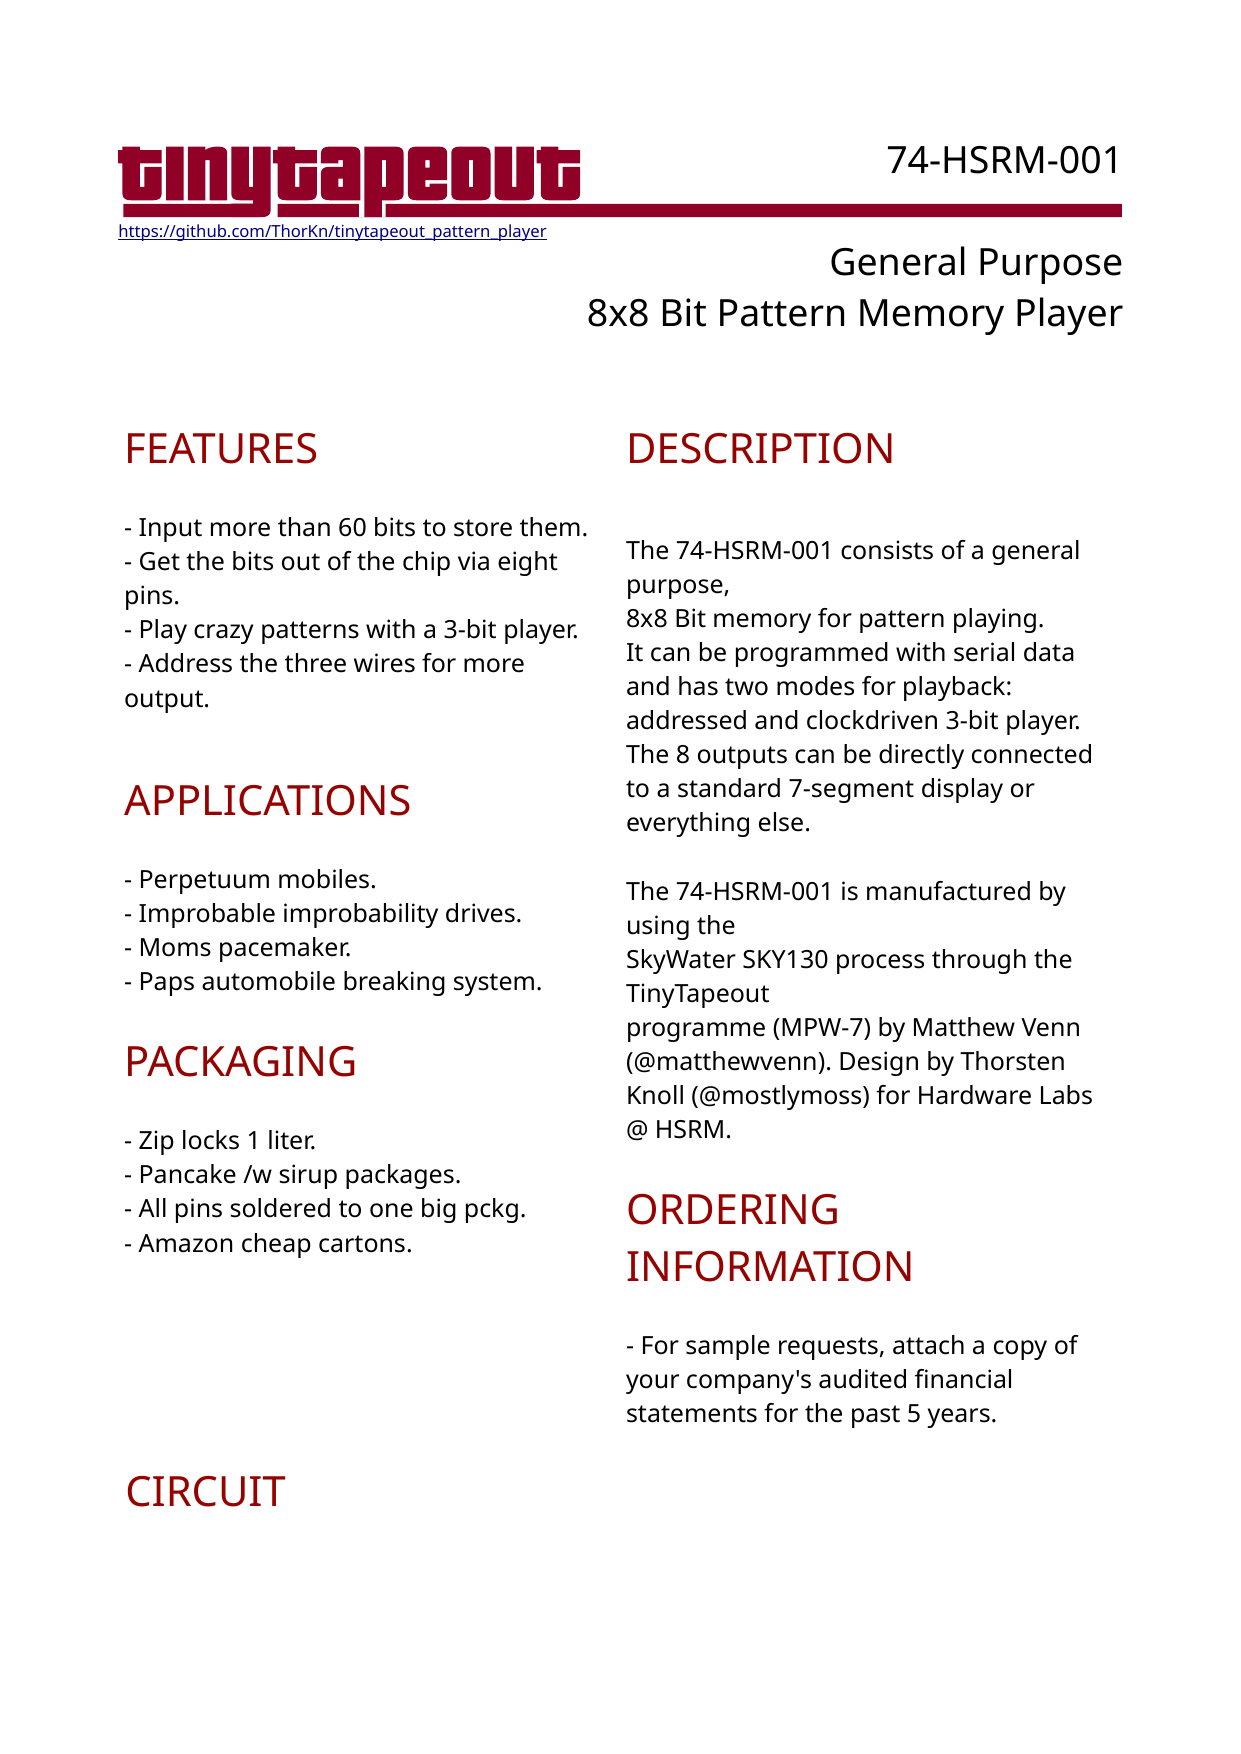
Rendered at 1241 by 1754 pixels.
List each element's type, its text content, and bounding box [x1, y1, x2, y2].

table_header DESCRIPTION The 74-HSRM-001 consists of a general purpose, 8x8 Bit memory for pattern playing. It can be programmed with serial data and has two modes for playback: addressed and clockdriven 3-bit player. The 8 outputs can be directly connected to a standard 7-segment display or everything else. The 74-HSRM-001 is manufactured by using the SkyWater SKY130 process through the TinyTapeout programme (MPW-7) by Matthew Venn (@matthewvenn). Design by Thorsten Knoll (@mostlymoss) for Hardware Labs @ HSRM. ORDERING INFORMATION - For sample requests, attach a copy of your company's audited financial statements for the past 5 years. [620, 413, 1122, 1435]
text https://github.com/ThorKn/tinytapeout_pattern_player [118, 147, 1122, 243]
table_header FEATURES - Input more than 60 bits to store them. - Get the bits out of the chip via eight pins. - Play crazy patterns with a 3-bit player. - Address the three wires for more output. APPLICATIONS - Perpetuum mobiles. - Improbable improbability drives. - Moms pacemaker. - Paps automobile breaking system. PACKAGING - Zip locks 1 liter. - Pancake /w sirup packages. - All pins soldered to one big pckg. - Amazon cheap cartons. [118, 413, 620, 1435]
